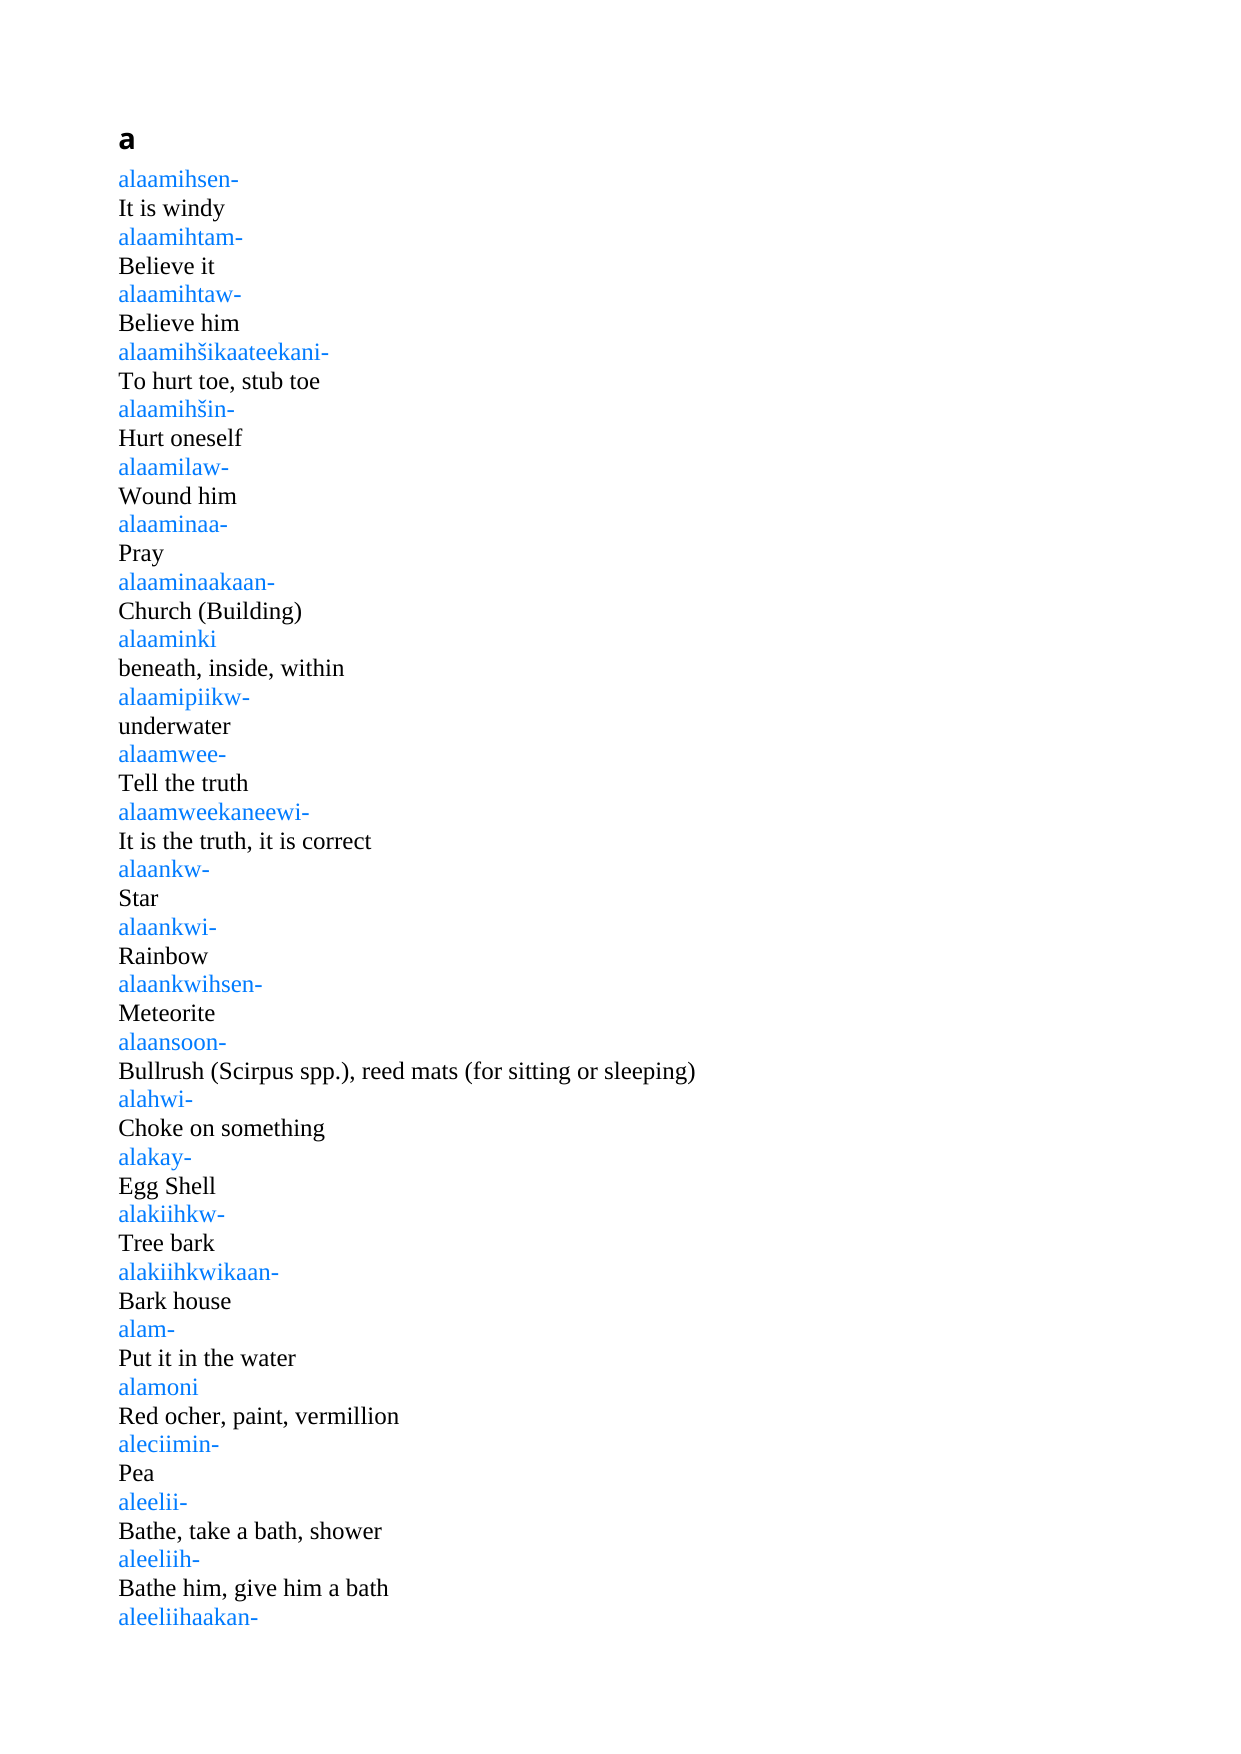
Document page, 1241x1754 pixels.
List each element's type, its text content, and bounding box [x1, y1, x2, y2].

table_cell alaamihtam- Believe it [118, 222, 834, 279]
table_cell alaaminaa- Pray [118, 510, 834, 567]
table_cell alaamwee- Tell the truth [118, 740, 834, 797]
table_cell alaamipiikw- underwater [118, 682, 834, 739]
table_cell aleeliihaakan- [118, 1602, 834, 1631]
table_cell alaaminki beneath, inside, within [118, 625, 834, 682]
table_cell alaamihšin- Hurt oneself [118, 395, 834, 452]
table_cell alaankwi- Rainbow [118, 912, 834, 969]
table_cell alaankw- Star [118, 855, 834, 912]
table_cell alaamilaw- Wound him [118, 452, 834, 509]
table_header a [118, 118, 834, 164]
table_cell alakiihkw- Tree bark [118, 1200, 834, 1257]
table_cell aleciimin- Pea [118, 1430, 834, 1487]
table_cell alaamweekaneewi- It is the truth, it is correct [118, 797, 834, 854]
table_cell alakay- Egg Shell [118, 1142, 834, 1199]
table_cell alahwi- Choke on something [118, 1085, 834, 1142]
table_cell alaamihtaw- Believe him [118, 280, 834, 337]
table_cell alaansoon- Bullrush (Scirpus spp.), reed mats (for sitting or sleeping) [118, 1027, 834, 1084]
table_cell alam- Put it in the water [118, 1315, 834, 1372]
table_cell aleeliih- Bathe him, give him a bath [118, 1545, 834, 1602]
table_cell alaaminaakaan- Church (Building) [118, 567, 834, 624]
table_cell alaamihsen- It is windy [118, 165, 834, 222]
table_cell alamoni Red ocher, paint, vermillion [118, 1372, 834, 1429]
table_cell aleelii- Bathe, take a bath, shower [118, 1487, 834, 1544]
table_cell alaamihšikaateekani- To hurt toe, stub toe [118, 337, 834, 394]
table_cell alaankwihsen- Meteorite [118, 970, 834, 1027]
table_cell alakiihkwikaan- Bark house [118, 1257, 834, 1314]
